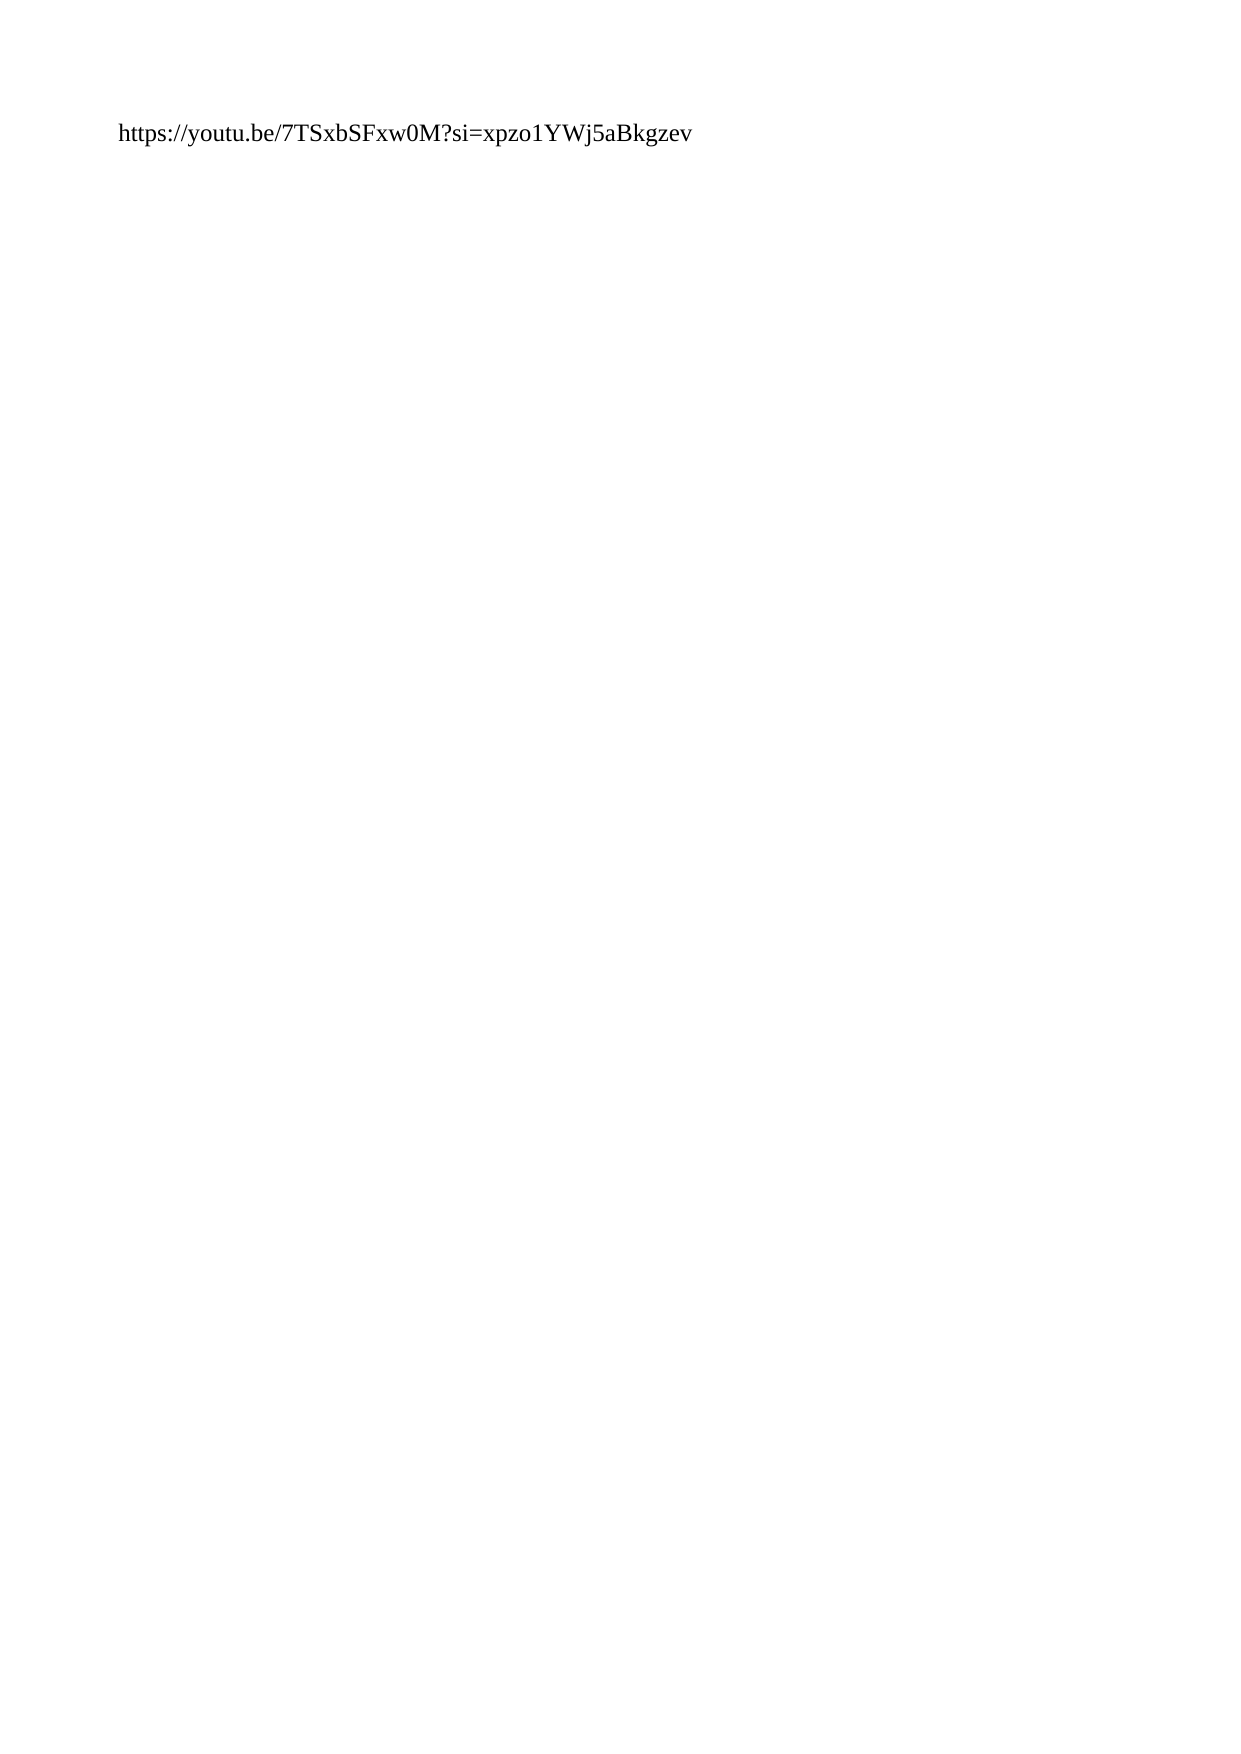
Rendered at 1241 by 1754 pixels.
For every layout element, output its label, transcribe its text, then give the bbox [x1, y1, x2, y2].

text https://youtu.be/7TSxbSFxw0M?si=xpzo1YWj5aBkgzev [118, 118, 1122, 147]
